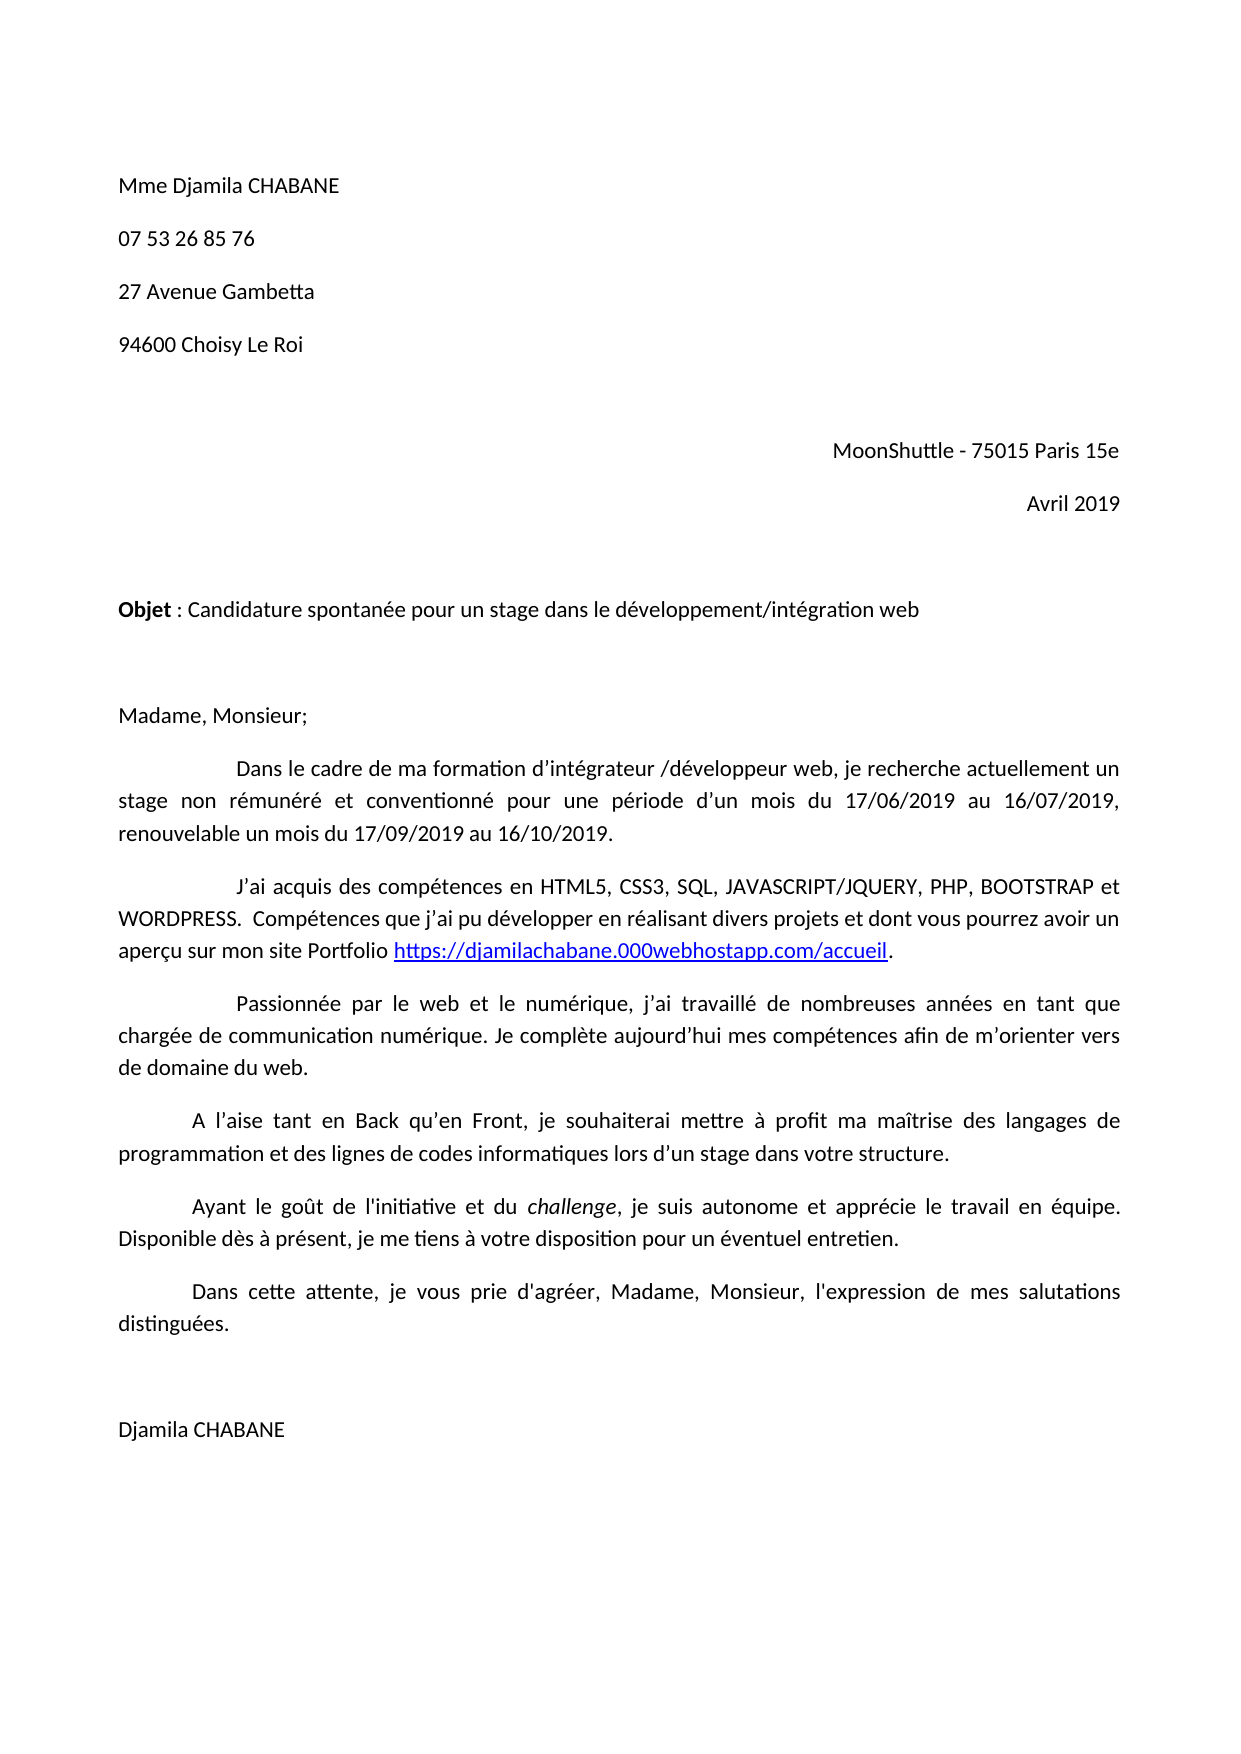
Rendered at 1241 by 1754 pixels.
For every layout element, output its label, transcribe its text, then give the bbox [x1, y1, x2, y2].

text Mme Djamila CHABANE [118, 171, 1122, 199]
text 27 Avenue Gambetta [118, 277, 1122, 305]
text 94600 Choisy Le Roi [118, 330, 1122, 358]
text Madame, Monsieur; [118, 701, 1122, 729]
text A l’aise tant en Back qu’en Front, je souhaiterai mettre à profit ma maîtrise des langages de programmation et des lignes de codes informatiques lors d’un stage dans votre structure. [118, 1107, 1122, 1167]
text Dans cette attente, je vous prie d'agréer, Madame, Monsieur, l'expression de mes salutations distinguées. [118, 1277, 1122, 1337]
text MoonShuttle - 75015 Paris 15e [118, 436, 1122, 464]
text 07 53 26 85 76 [118, 224, 1122, 252]
text Dans le cadre de ma formation d’intégrateur /développeur web, je recherche actuellement un stage non rémunéré et conventionné pour une période d’un mois du 17/06/2019 au 16/07/2019, renouvelable un mois du 17/09/2019 au 16/10/2019. [118, 754, 1122, 847]
text Objet : Candidature spontanée pour un stage dans le développement/intégration web [118, 595, 1122, 623]
text Avril 2019 [118, 489, 1122, 517]
text Djamila CHABANE [118, 1415, 1122, 1443]
text Ayant le goût de l'initiative et du challenge, je suis autonome et apprécie le travail en équipe. Disponible dès à présent, je me tiens à votre disposition pour un éventuel entretien. [118, 1192, 1122, 1252]
text J’ai acquis des compétences en HTML5, CSS3, SQL, JAVASCRIPT/JQUERY, PHP, BOOTSTRAP et WORDPRESS. Compétences que j’ai pu développer en réalisant divers projets et dont vous pourrez avoir un aperçu sur mon site Portfolio https://djamilachabane.000webhostapp.com/accueil. [118, 872, 1122, 964]
text Passionnée par le web et le numérique, j’ai travaillé de nombreuses années en tant que chargée de communication numérique. Je complète aujourd’hui mes compétences afin de m’orienter vers de domaine du web. [118, 989, 1122, 1082]
